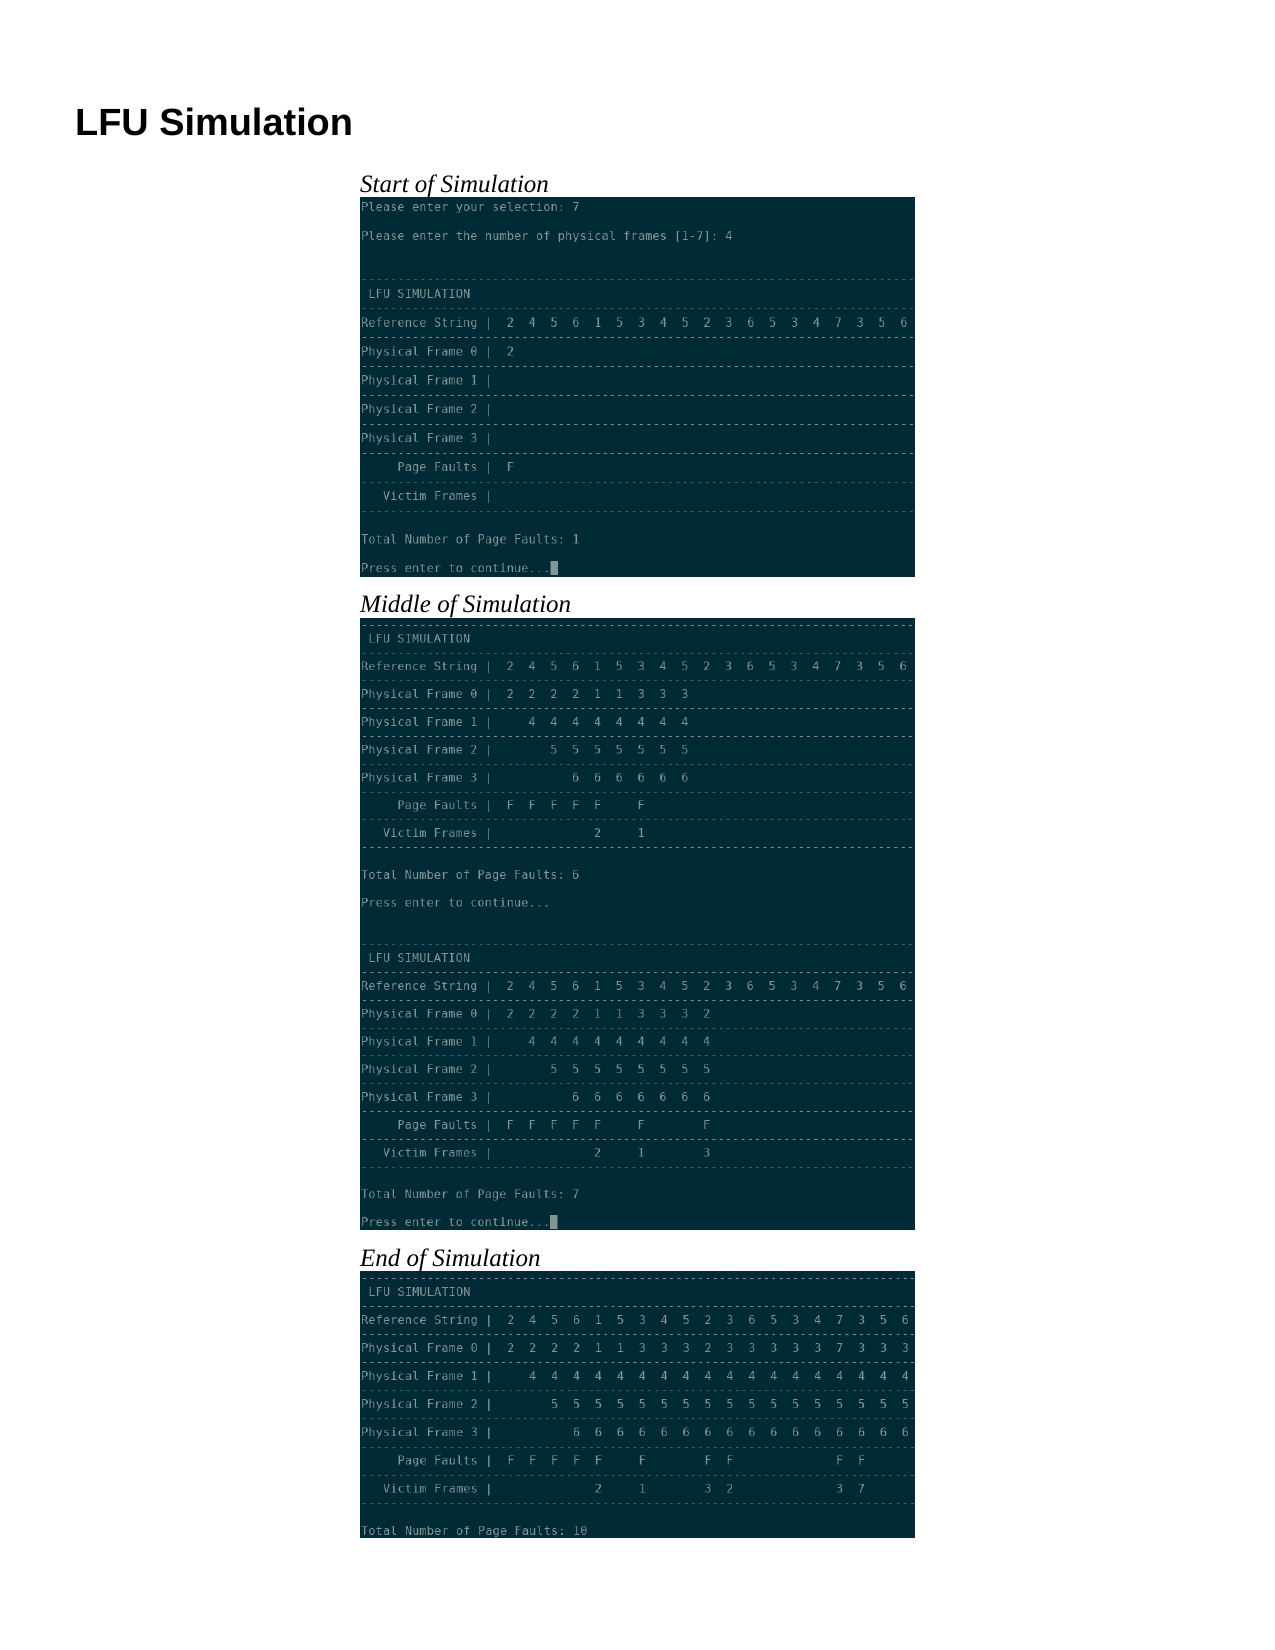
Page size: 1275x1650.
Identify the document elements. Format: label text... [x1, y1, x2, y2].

picture [446, 748, 454, 753]
picture [551, 1216, 557, 1228]
picture [446, 1012, 454, 1017]
picture [643, 234, 651, 239]
text Middle of Simulation [360, 589, 915, 618]
picture [446, 1040, 454, 1045]
picture [417, 537, 425, 543]
picture [446, 720, 454, 725]
picture [446, 1067, 454, 1072]
subtitle LFU Simulation [75, 100, 1200, 144]
text Start of Simulation [360, 169, 915, 197]
picture [446, 1095, 454, 1100]
picture [417, 1192, 425, 1197]
picture [446, 776, 454, 781]
picture [446, 692, 454, 697]
picture [417, 873, 425, 878]
picture [551, 562, 557, 574]
text End of Simulation [360, 1243, 915, 1271]
